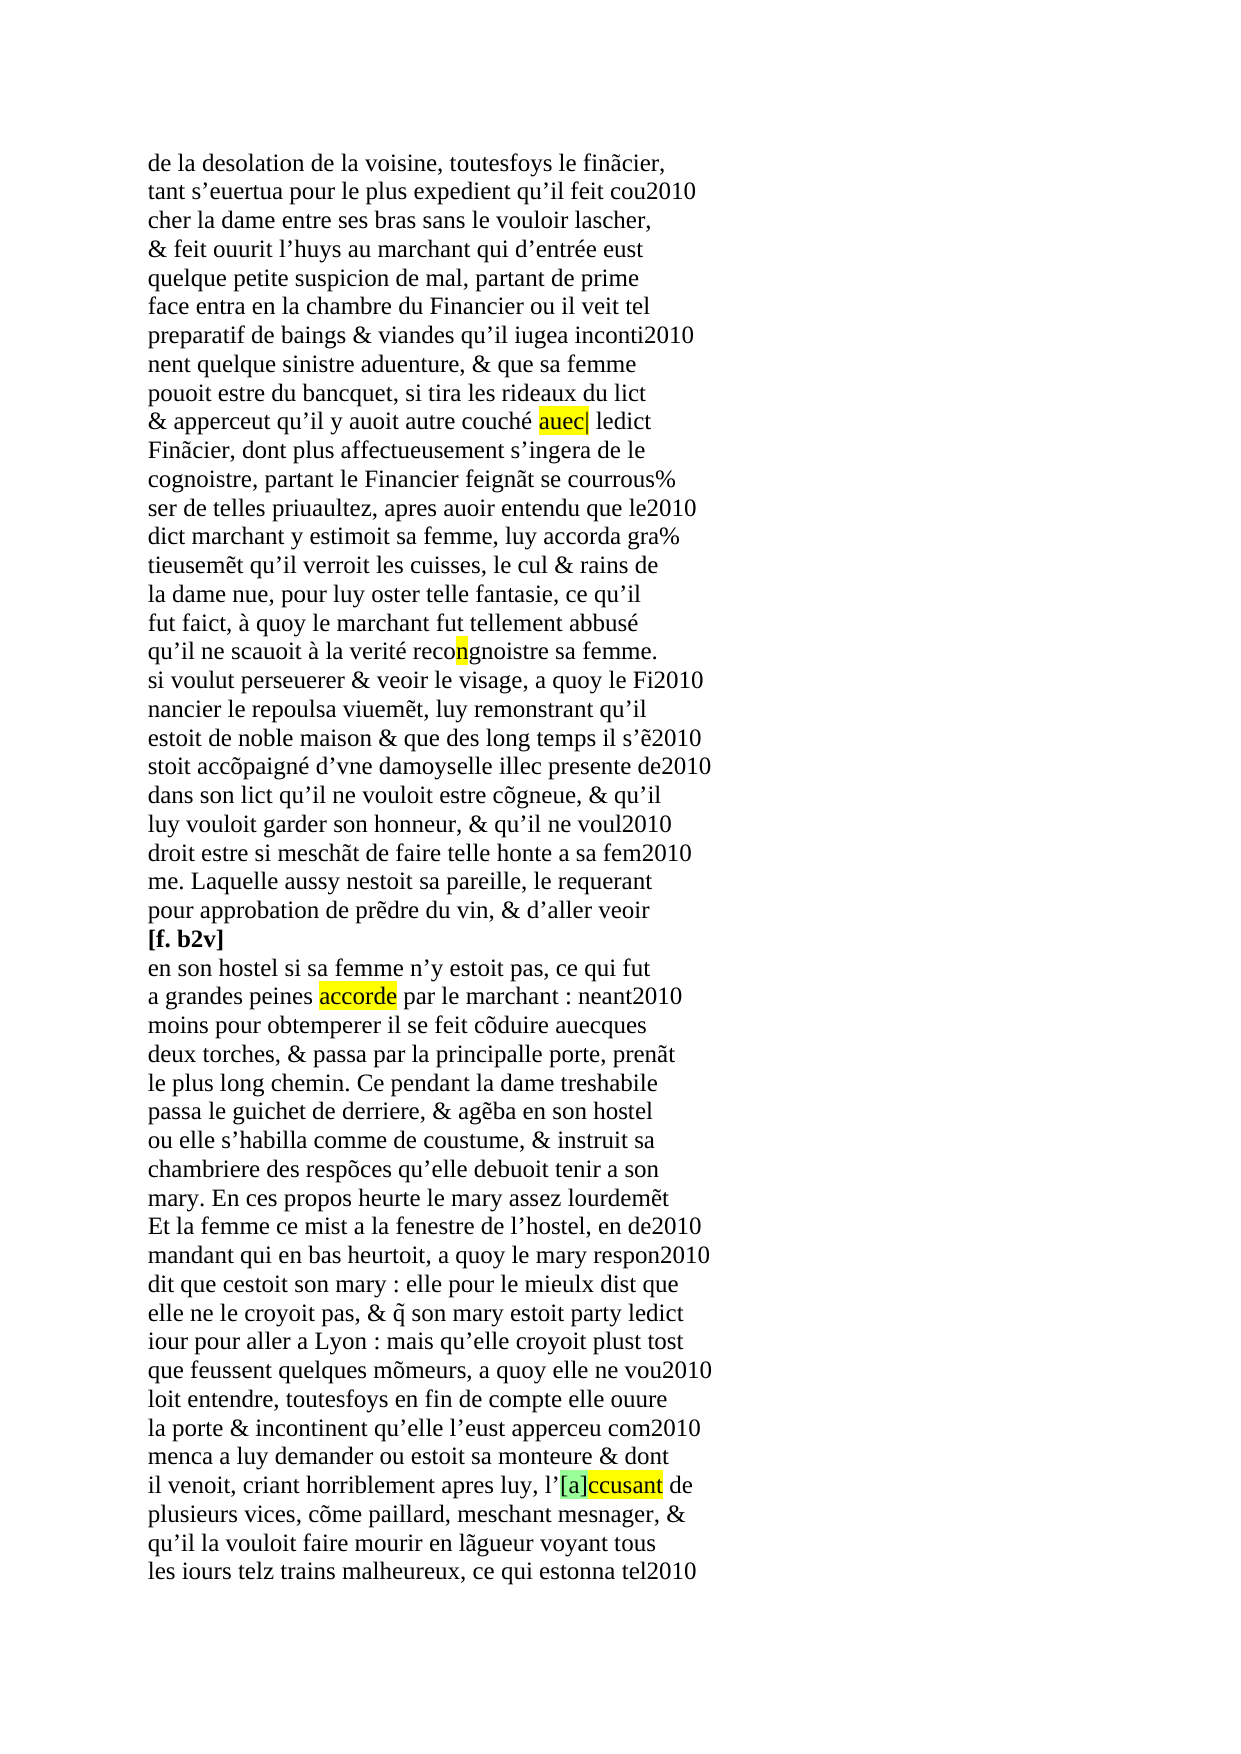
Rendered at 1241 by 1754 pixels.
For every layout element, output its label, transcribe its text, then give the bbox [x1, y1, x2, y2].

text de la desolation de la voisine, toutesfoys le finãcier, tant s’euertua pour le plus expedient qu’il feit cou2010 cher la dame entre ses bras sans le vouloir lascher, & feit ouurit l’huys au marchant qui d’entrée eust quelque petite suspicion de mal, partant de prime face entra en la chambre du Financier ou il veit tel preparatif de baings & viandes qu’il iugea inconti2010 nent quelque sinistre aduenture, & que sa femme pouoit estre du bancquet, si tira les rideaux du lict & apperceut qu’il y auoit autre couché auec| ledict Finãcier, dont plus affectueusement s’ingera de le cognoistre, partant le Financier feignãt se courrous% ser de telles priuaultez, apres auoir entendu que le2010 dict marchant y estimoit sa femme, luy accorda gra% tieusemẽt qu’il verroit les cuisses, le cul & rains de la dame nue, pour luy oster telle fantasie, ce qu’il fut faict, à quoy le marchant fut tellement abbusé qu’il ne scauoit à la verité recongnoistre sa femme. si voulut perseuerer & veoir le visage, a quoy le Fi2010 nancier le repoulsa viuemẽt, luy remonstrant qu’il estoit de noble maison & que des long temps il s’ẽ2010 stoit accõpaigné d’vne damoyselle illec presente de2010 dans son lict qu’il ne vouloit estre cõgneue, & qu’il luy vouloit garder son honneur, & qu’il ne voul2010 droit estre si meschãt de faire telle honte a sa fem2010 me. Laquelle aussy nestoit sa pareille, le requerant pour approbation de prẽdre du vin, & d’aller veoir [f. b2v] en son hostel si sa femme n’y estoit pas, ce qui fut a grandes peines accorde par le marchant : neant2010 moins pour obtemperer il se feit cõduire auecques deux torches, & passa par la principalle porte, prenãt le plus long chemin. Ce pendant la dame treshabile passa le guichet de derriere, & agẽba en son hostel ou elle s’habilla comme de coustume, & instruit sa chambriere des respõces qu’elle debuoit tenir a son mary. En ces propos heurte le mary assez lourdemẽt Et la femme ce mist a la fenestre de l’hostel, en de2010 mandant qui en bas heurtoit, a quoy le mary respon2010 dit que cestoit son mary : elle pour le mieulx dist que elle ne le croyoit pas, & q̃ son mary estoit party ledict iour pour aller a Lyon : mais qu’elle croyoit plust tost que feussent quelques mõmeurs, a quoy elle ne vou2010 loit entendre, toutesfoys en fin de compte elle ouure la porte & incontinent qu’elle l’eust apperceu com2010 menca a luy demander ou estoit sa monteure & dont il venoit, criant horriblement apres luy, l’[a]ccusant de plusieurs vices, cõme paillard, meschant mesnager, & qu’il la vouloit faire mourir en lãgueur voyant tous les iours telz trains malheureux, ce qui estonna tel2010 [148, 148, 1093, 1585]
